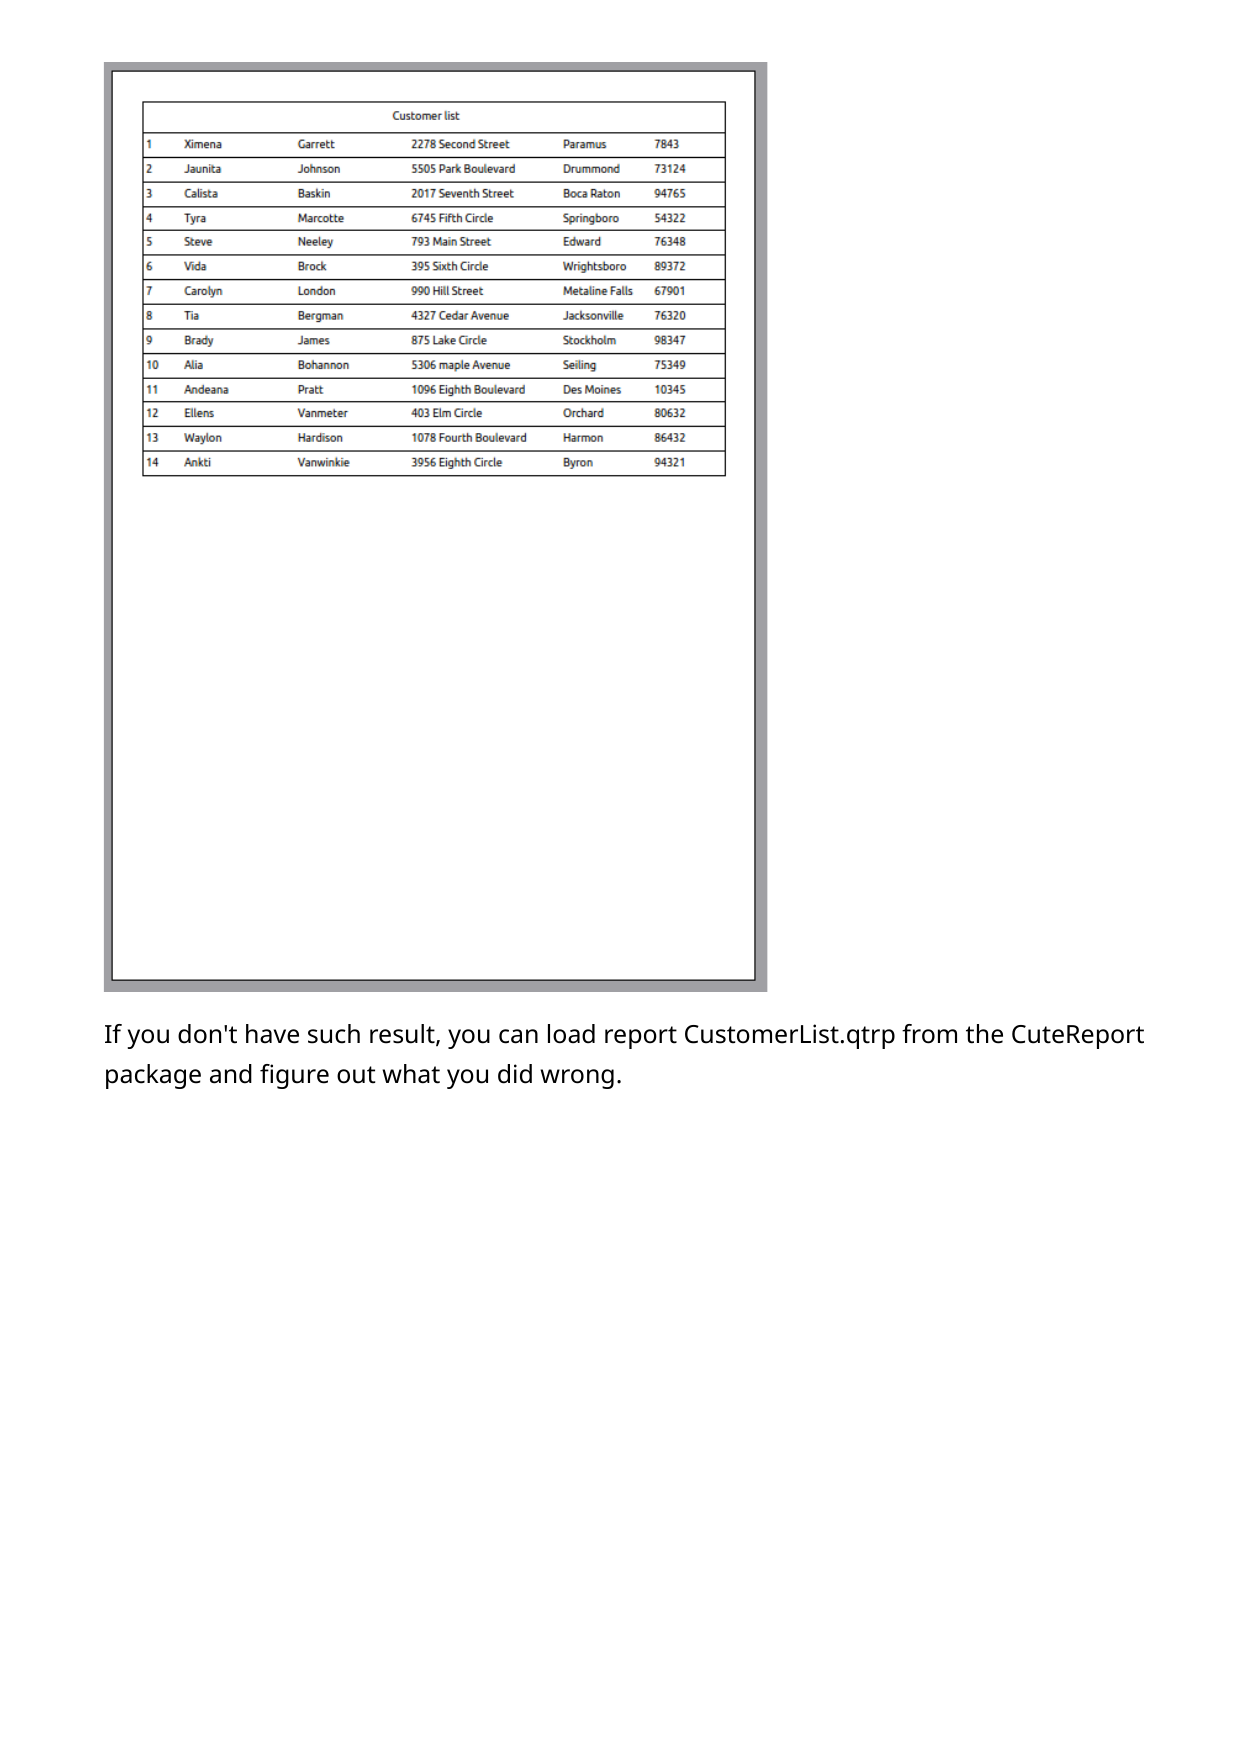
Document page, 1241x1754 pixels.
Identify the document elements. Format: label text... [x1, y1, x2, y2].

picture [103, 62, 768, 992]
text If you don't have such result, you can load report CustomerList.qtrp from the CuteReport package and figure out what you did wrong. [104, 1016, 1181, 1091]
